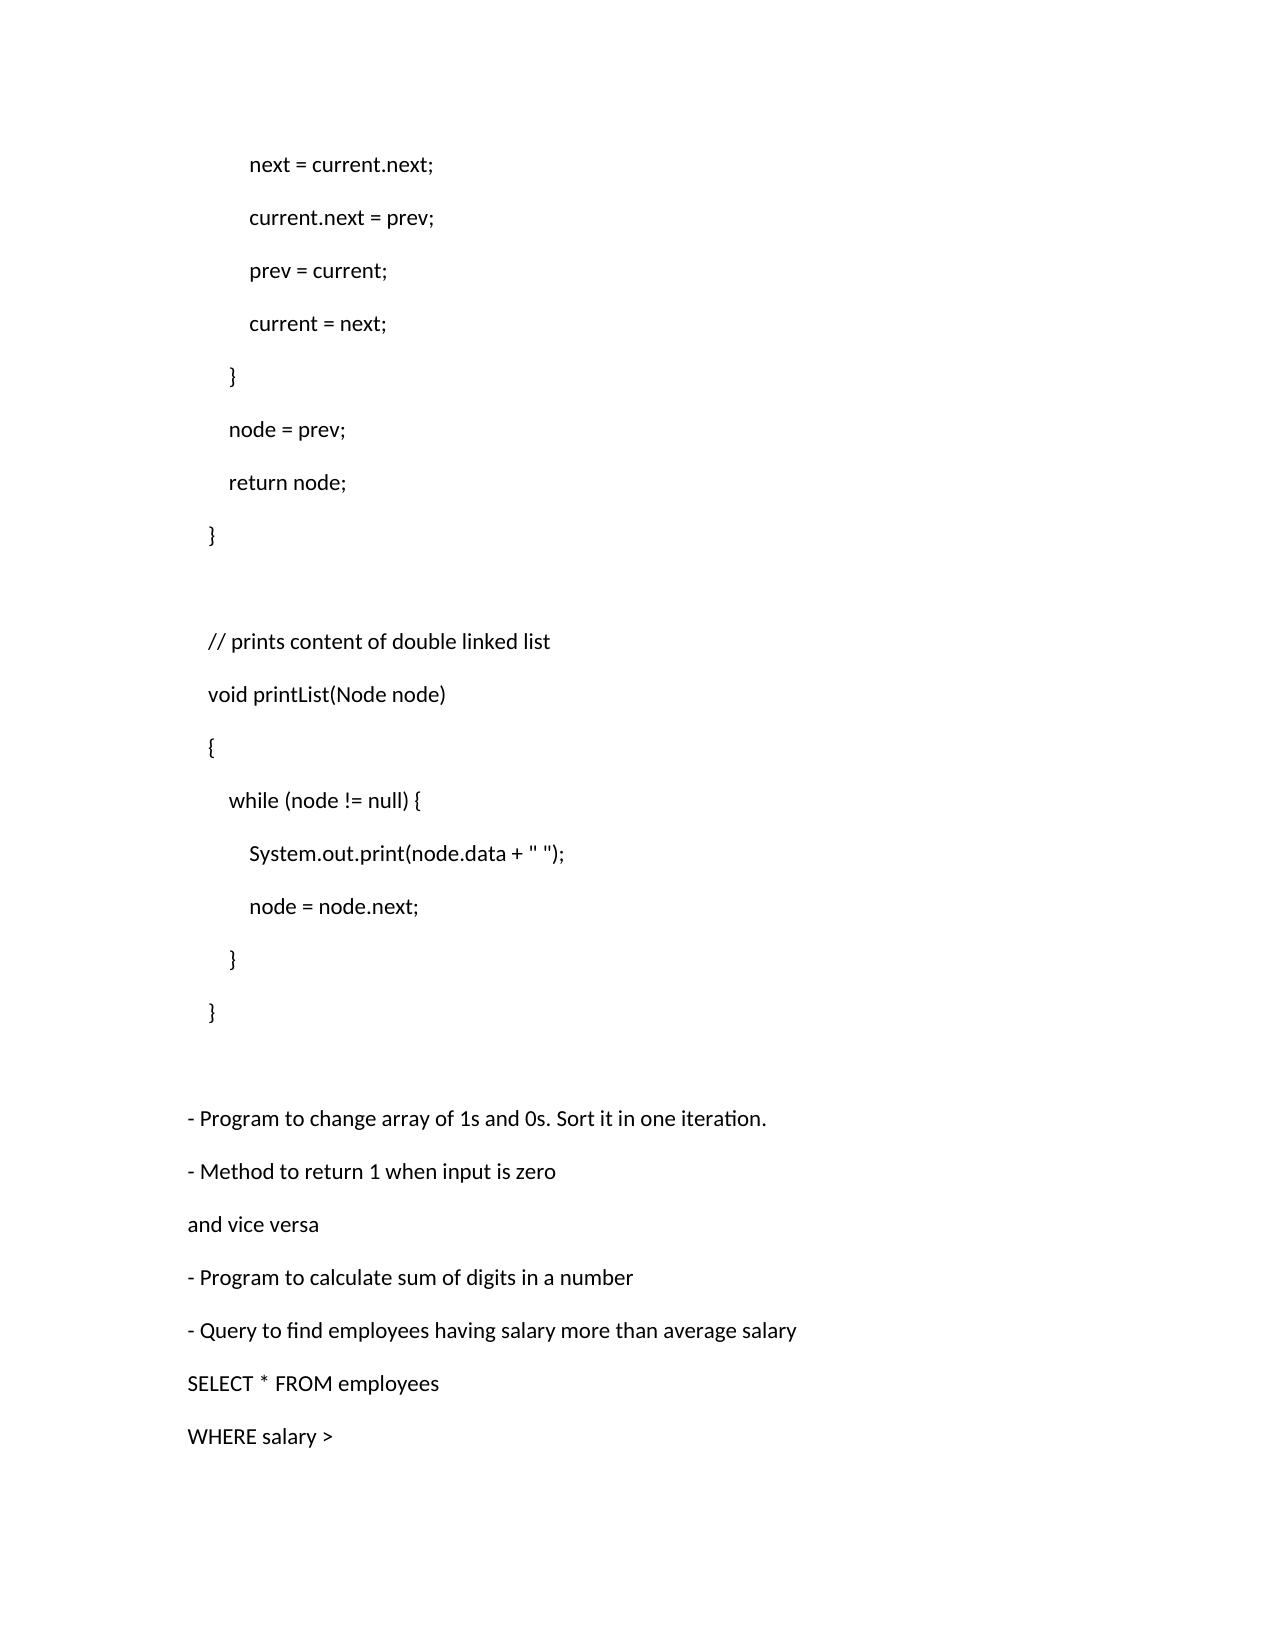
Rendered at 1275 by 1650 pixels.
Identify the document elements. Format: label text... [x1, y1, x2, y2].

text WHERE salary > [187, 1422, 1087, 1451]
text node = prev; [187, 415, 1087, 443]
text - Query to find employees having salary more than average salary [187, 1316, 1087, 1344]
text // prints content of double linked list [187, 627, 1087, 655]
text - Program to change array of 1s and 0s. Sort it in one iteration. [187, 1104, 1087, 1132]
text return node; [187, 468, 1087, 496]
text - Program to calculate sum of digits in a number [187, 1263, 1087, 1291]
text while (node != null) { [187, 786, 1087, 814]
text next = current.next; [187, 150, 1087, 178]
text and vice versa [187, 1210, 1087, 1238]
text } [187, 362, 1087, 390]
text prev = current; [187, 256, 1087, 284]
text } [187, 521, 1087, 549]
text } [187, 998, 1087, 1026]
text void printList(Node node) [187, 680, 1087, 708]
text current.next = prev; [187, 203, 1087, 231]
text - Method to return 1 when input is zero [187, 1157, 1087, 1185]
text { [187, 733, 1087, 761]
text System.out.print(node.data + " "); [187, 839, 1087, 867]
text } [187, 945, 1087, 973]
text node = node.next; [187, 892, 1087, 920]
text current = next; [187, 309, 1087, 337]
text SELECT * FROM employees [187, 1369, 1087, 1397]
